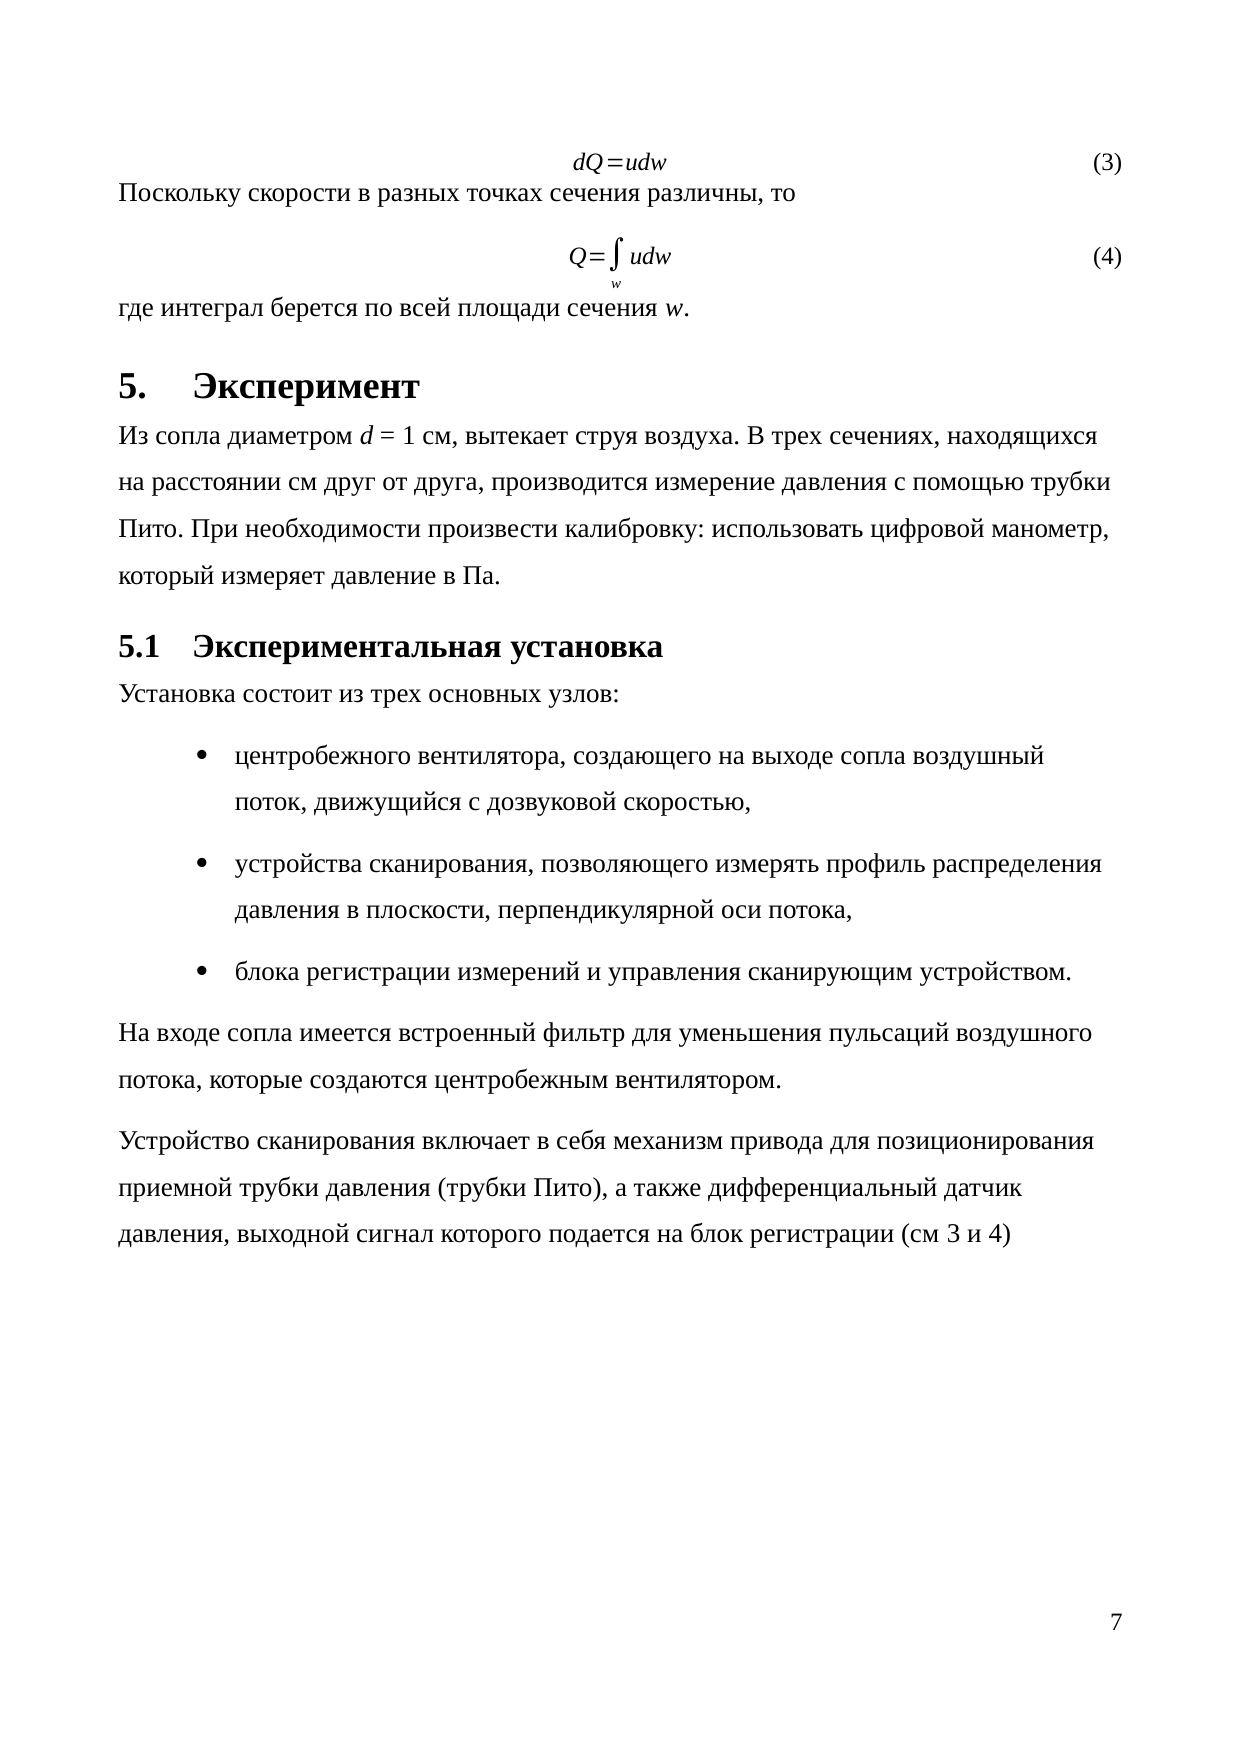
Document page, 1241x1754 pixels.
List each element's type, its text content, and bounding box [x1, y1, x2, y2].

list блока регистрации измерений и управления сканирующим устройством. [197, 955, 1122, 986]
text где интеграл берется по всей площади сечения w. [118, 291, 1122, 322]
text Поскольку скорости в разных точках сечения различны, то [118, 176, 1122, 207]
list (3) [155, 147, 1122, 176]
list центробежного вентилятора, создающего на выходе сопла воздушный поток, движущийся с дозвуковой скоростью, [197, 739, 1122, 817]
subtitle Экспериментальная установка [118, 626, 1122, 665]
text Установка состоит из трех основных узлов: [118, 677, 1122, 709]
list устройства сканирования, позволяющего измерять профиль распределения давления в плоскости, перпендикулярной оси потока, [197, 847, 1122, 925]
subtitle Эксперимент [118, 363, 1122, 406]
text Из сопла диаметром d = 1 см, вытекает струя воздуха. В трех сечениях, находящихся на расстоянии см друг от друга, производится измерение давления с помощью трубки Пито. При необходимости произвести калибровку: использовать цифровой манометр, который измеряет давление в Па. [118, 419, 1122, 590]
text Устройство сканирования включает в себя механизм привода для позиционирования приемной трубки давления (трубки Пито), а также дифференциальный датчик давления, выходной сигнал которого подается на блок регистрации (см Рисунок 3 и Рисунок 4) [118, 1124, 1122, 1249]
text На входе сопла имеется встроенный фильтр для уменьшения пульсаций воздушного потока, которые создаются центробежным вентилятором. [118, 1016, 1122, 1094]
list (4) [155, 237, 1122, 291]
